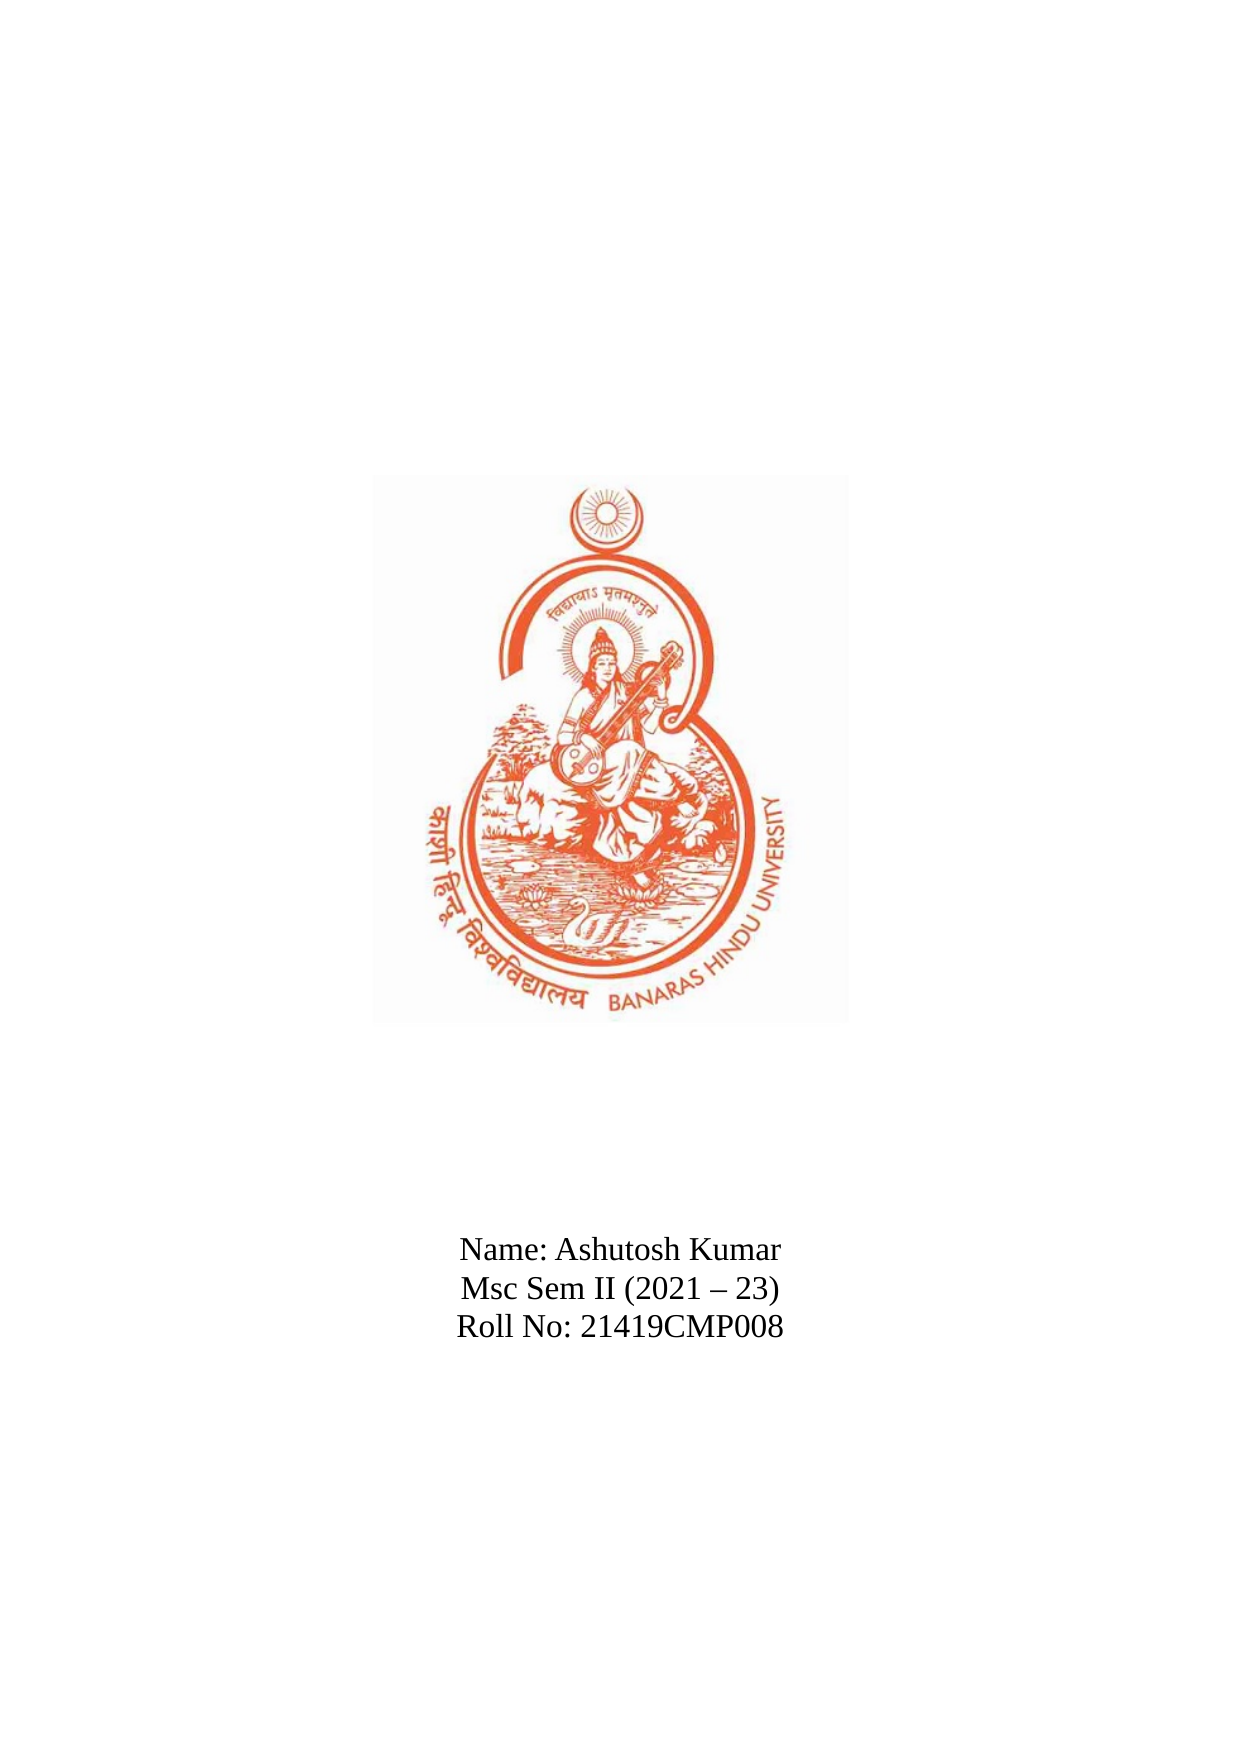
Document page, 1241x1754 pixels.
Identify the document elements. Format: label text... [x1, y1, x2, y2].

text Name: Ashutosh Kumar [118, 1229, 1122, 1268]
text Roll No: 21419CMP008 [118, 1306, 1122, 1344]
picture [2, 475, 1239, 1029]
text Msc Sem II (2021 – 23) [118, 1268, 1122, 1306]
